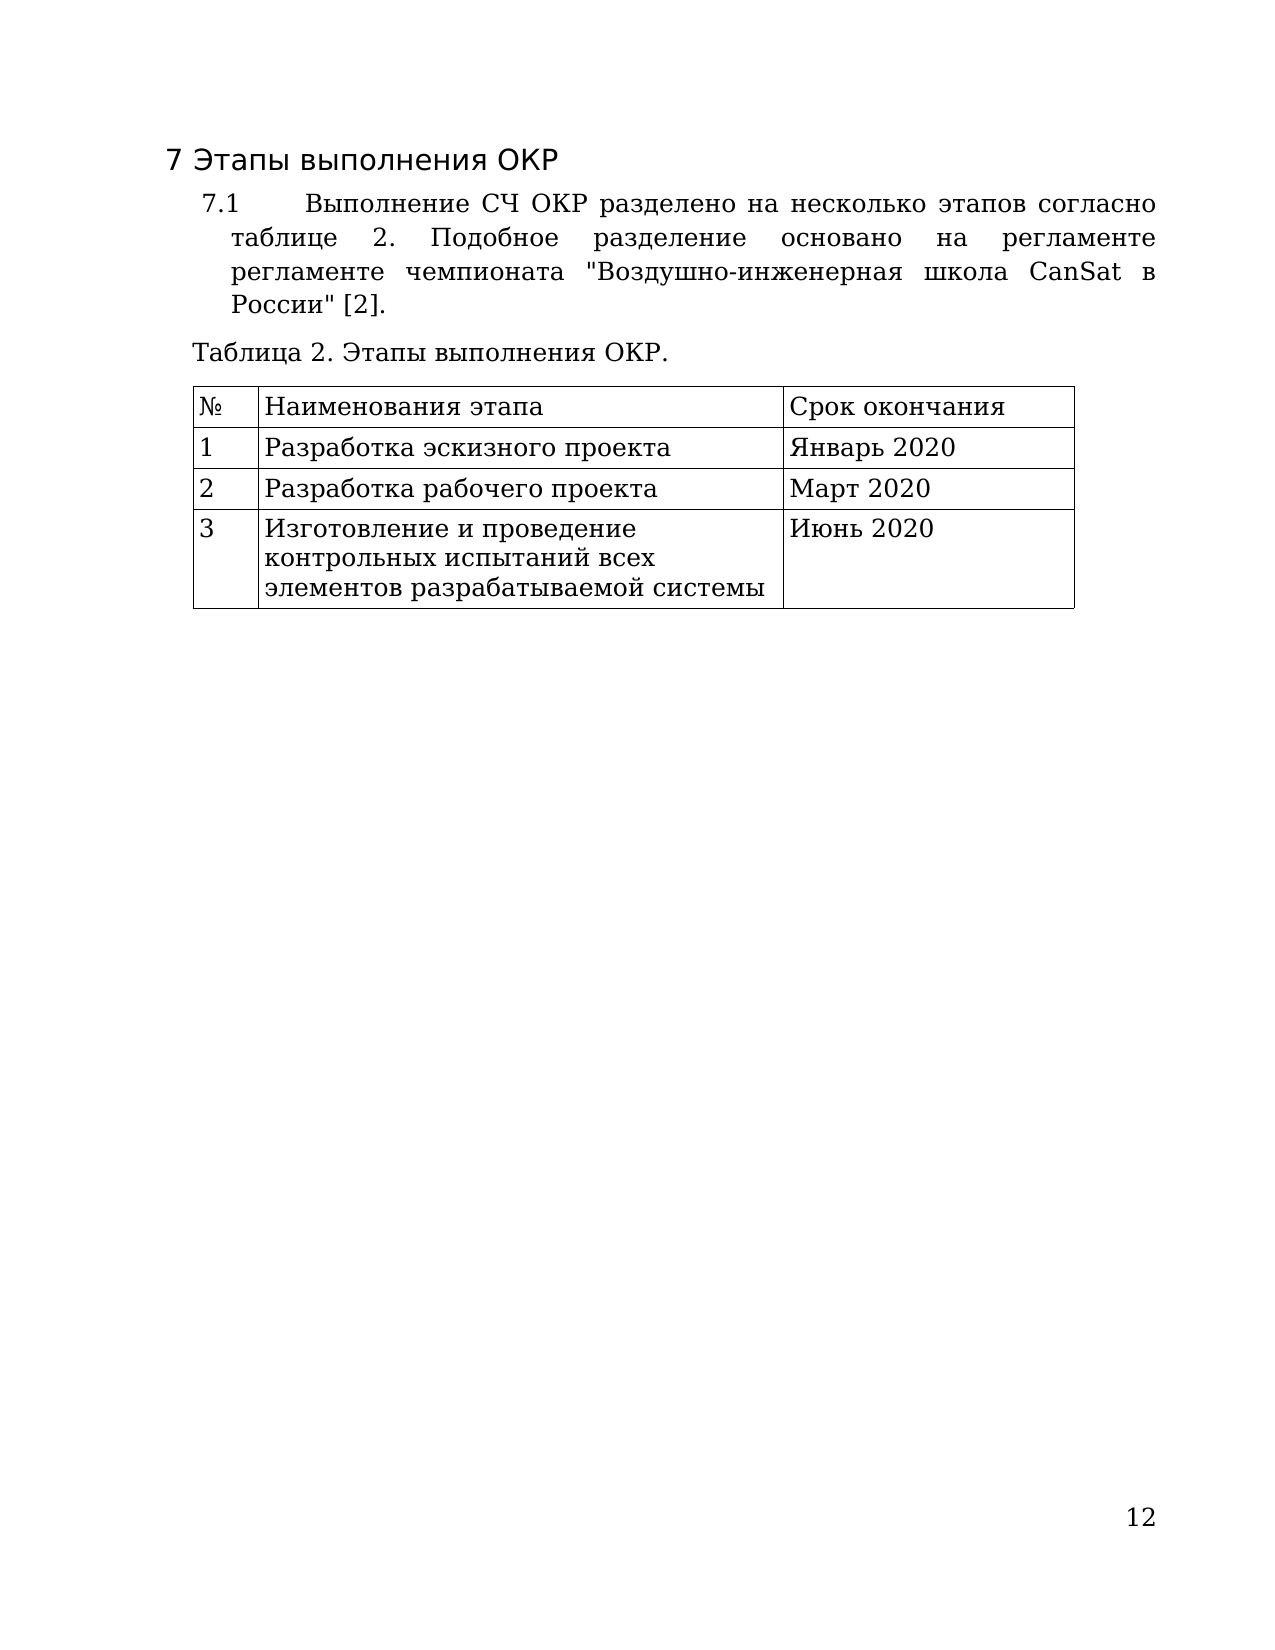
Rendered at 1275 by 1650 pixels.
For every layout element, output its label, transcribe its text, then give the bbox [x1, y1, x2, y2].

text Таблица 2. Этапы выполнения ОКР. [118, 338, 1157, 367]
table_cell 1 [194, 428, 258, 468]
table_header Наименования этапа [259, 387, 783, 427]
table_cell Январь 2020 [784, 428, 1074, 468]
subtitle Этапы выполнения ОКР [156, 143, 1157, 177]
table_cell Март 2020 [784, 469, 1074, 509]
table_header Срок окончания [784, 387, 1074, 427]
table_cell 3 [194, 510, 258, 608]
list Выполнение СЧ ОКР разделено на несколько этапов согласно таблице 2. Подобное разделение основано на регламенте регламенте чемпионата "Воздушно-инженерная школа CanSat в России" [2]. [193, 189, 1157, 319]
table_cell Разработка эскизного проекта [259, 428, 783, 468]
table_header № [194, 387, 258, 427]
table_cell Изготовление и проведение контрольных испытаний всех элементов разрабатываемой системы [259, 510, 783, 608]
table_cell Разработка рабочего проекта [259, 469, 783, 509]
table_cell Июнь 2020 [784, 510, 1074, 608]
table_cell 2 [194, 469, 258, 509]
